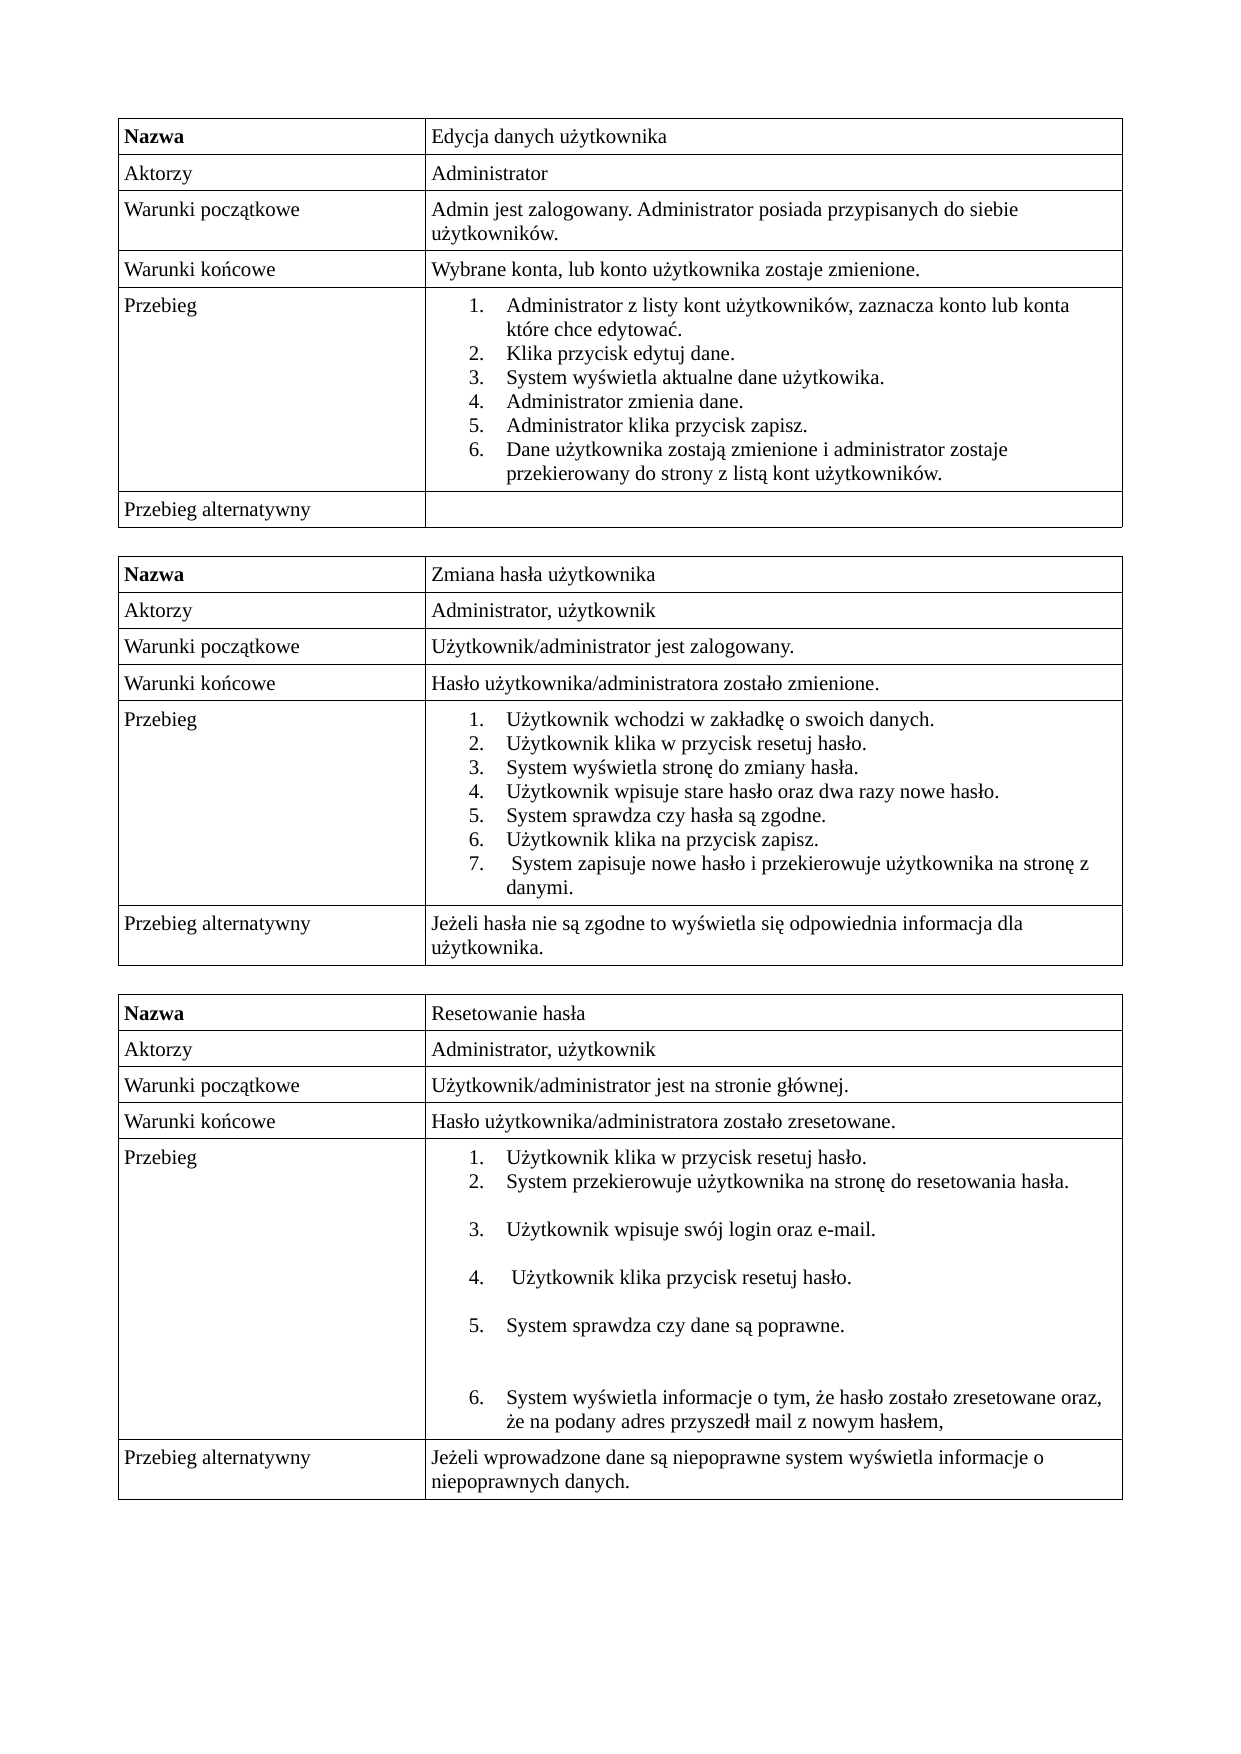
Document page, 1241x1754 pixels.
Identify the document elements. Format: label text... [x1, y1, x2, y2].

table_cell Użytkownik wchodzi w zakładkę o swoich danych. Użytkownik klika w przycisk resetuj hasło. System wyświetla stronę do zmiany hasła. Użytkownik wpisuje stare hasło oraz dwa razy nowe hasło. System sprawdza czy hasła są zgodne. Użytkownik klika na przycisk zapisz. System zapisuje nowe hasło i przekierowuje użytkownika na stronę z danymi. [426, 701, 1122, 905]
table_cell Przebieg alternatywny [119, 1440, 425, 1499]
table_header Zmiana hasła użytkownika [426, 557, 1122, 592]
table_cell Aktorzy [119, 155, 425, 190]
table_cell Jeżeli hasła nie są zgodne to wyświetla się odpowiednia informacja dla użytkownika. [426, 906, 1122, 965]
table_cell Administrator z listy kont użytkowników, zaznacza konto lub konta które chce edytować. Klika przycisk edytuj dane. System wyświetla aktualne dane użytkowika. Administrator zmienia dane. Administrator klika przycisk zapisz. Dane użytkownika zostają zmienione i administrator zostaje przekierowany do strony z listą kont użytkowników. [426, 288, 1122, 491]
table_cell Administrator, użytkownik [426, 593, 1122, 628]
table_cell Aktorzy [119, 1031, 425, 1066]
table_header Nazwa [119, 995, 425, 1030]
table_cell Przebieg [119, 701, 425, 905]
table_cell Przebieg [119, 288, 425, 491]
table_header Resetowanie hasła [426, 995, 1122, 1030]
table_cell Wybrane konta, lub konto użytkownika zostaje zmienione. [426, 251, 1122, 286]
table_cell Admin jest zalogowany. Administrator posiada przypisanych do siebie użytkowników. [426, 191, 1122, 250]
table_cell Jeżeli wprowadzone dane są niepoprawne system wyświetla informacje o niepoprawnych danych. [426, 1440, 1122, 1499]
table_cell Warunki początkowe [119, 629, 425, 664]
table_cell Hasło użytkownika/administratora zostało zmienione. [426, 665, 1122, 700]
table_cell Aktorzy [119, 593, 425, 628]
table_cell Warunki początkowe [119, 191, 425, 250]
table_cell [426, 492, 1122, 527]
table_cell Użytkownik/administrator jest na stronie głównej. [426, 1067, 1122, 1102]
table_cell Przebieg [119, 1139, 425, 1439]
table_cell Warunki końcowe [119, 665, 425, 700]
table_cell Warunki końcowe [119, 251, 425, 286]
table_cell Przebieg alternatywny [119, 492, 425, 527]
table_cell Użytkownik/administrator jest zalogowany. [426, 629, 1122, 664]
table_cell Administrator [426, 155, 1122, 190]
table_cell Warunki końcowe [119, 1103, 425, 1138]
table_cell Warunki początkowe [119, 1067, 425, 1102]
table_cell Użytkownik klika w przycisk resetuj hasło. System przekierowuje użytkownika na stronę do resetowania hasła. Użytkownik wpisuje swój login oraz e-mail. Użytkownik klika przycisk resetuj hasło. System sprawdza czy dane są poprawne. System wyświetla informacje o tym, że hasło zostało zresetowane oraz, że na podany adres przyszedł mail z nowym hasłem, [426, 1139, 1122, 1439]
table_cell Przebieg alternatywny [119, 906, 425, 965]
table_header Nazwa [119, 557, 425, 592]
table_header Nazwa [119, 119, 425, 154]
table_cell Administrator, użytkownik [426, 1031, 1122, 1066]
table_header Edycja danych użytkownika [426, 119, 1122, 154]
table_cell Hasło użytkownika/administratora zostało zresetowane. [426, 1103, 1122, 1138]
